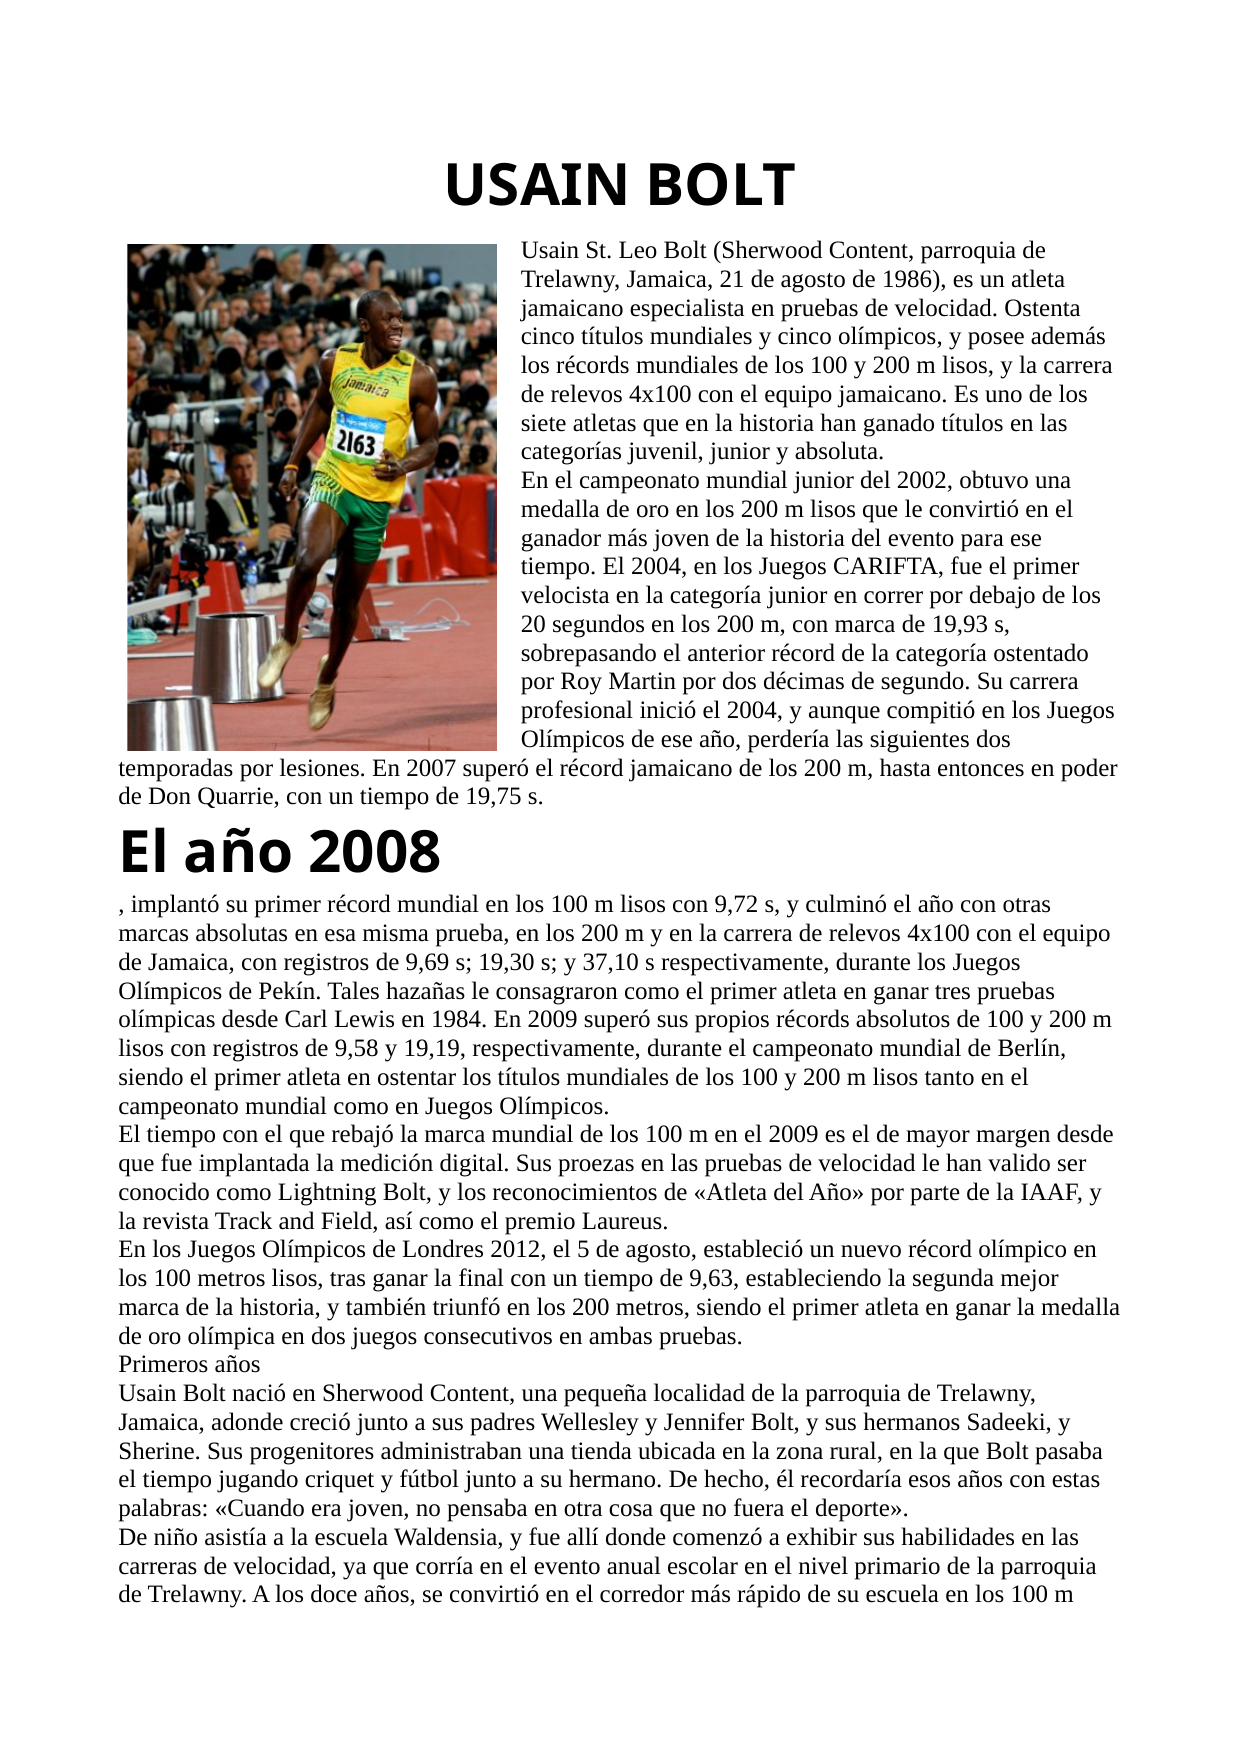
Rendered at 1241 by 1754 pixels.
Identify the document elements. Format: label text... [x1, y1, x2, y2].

text Primeros años [118, 1349, 1122, 1378]
text El año 2008 [118, 810, 1122, 889]
text En los Juegos Olímpicos de Londres 2012, el 5 de agosto, estableció un nuevo récord olímpico en los 100 metros lisos, tras ganar la final con un tiempo de 9,63, estableciendo la segunda mejor marca de la historia, y también triunfó en los 200 metros, siendo el primer atleta en ganar la medalla de oro olímpica en dos juegos consecutivos en ambas pruebas. [118, 1234, 1122, 1349]
text Usain Bolt nació en Sherwood Content, una pequeña localidad de la parroquia de Trelawny, Jamaica, adonde creció junto a sus padres Wellesley y Jennifer Bolt, y sus hermanos Sadeeki, y Sherine. Sus progenitores administraban una tienda ubicada en la zona rural, en la que Bolt pasaba el tiempo jugando criquet y fútbol junto a su hermano. De hecho, él recordaría esos años con estas palabras: «Cuando era joven, no pensaba en otra cosa que no fuera el deporte». [118, 1378, 1122, 1522]
text , implantó su primer récord mundial en los 100 m lisos con 9,72 s, y culminó el año con otras marcas absolutas en esa misma prueba, en los 200 m y en la carrera de relevos 4x100 con el equipo de Jamaica, con registros de 9,69 s; 19,30 s; y 37,10 s respectivamente, durante los Juegos Olímpicos de Pekín. Tales hazañas le consagraron como el primer atleta en ganar tres pruebas olímpicas desde Carl Lewis en 1984. En 2009 superó sus propios récords absolutos de 100 y 200 m lisos con registros de 9,58 y 19,19, respectivamente, durante el campeonato mundial de Berlín, siendo el primer atleta en ostentar los títulos mundiales de los 100 y 200 m lisos tanto en el campeonato mundial como en Juegos Olímpicos. [118, 889, 1122, 1119]
title USAIN BOLT [118, 143, 1122, 223]
text De niño asistía a la escuela Waldensia, y fue allí donde comenzó a exhibir sus habilidades en las carreras de velocidad, ya que corría en el evento anual escolar en el nivel primario de la parroquia de Trelawny. A los doce años, se convirtió en el corredor más rápido de su escuela en los 100 m [118, 1522, 1122, 1608]
picture [127, 244, 497, 751]
text El tiempo con el que rebajó la marca mundial de los 100 m en el 2009 es el de mayor margen desde que fue implantada la medición digital. Sus proezas en las pruebas de velocidad le han valido ser conocido como Lightning Bolt, y los reconocimientos de «Atleta del Año» por parte de la IAAF, y la revista Track and Field, así como el premio Laureus. [118, 1119, 1122, 1234]
text Usain St. Leo Bolt (Sherwood Content, parroquia de Trelawny, Jamaica, 21 de agosto de 1986), es un atleta jamaicano especialista en pruebas de velocidad. Ostenta cinco títulos mundiales y cinco olímpicos, y posee además los récords mundiales de los 100 y 200 m lisos, y la carrera de relevos 4x100 con el equipo jamaicano. Es uno de los siete atletas que en la historia han ganado títulos en las categorías juvenil, junior y absoluta. [118, 235, 1122, 465]
text En el campeonato mundial junior del 2002, obtuvo una medalla de oro en los 200 m lisos que le convirtió en el ganador más joven de la historia del evento para ese tiempo. El 2004, en los Juegos CARIFTA, fue el primer velocista en la categoría junior en correr por debajo de los 20 segundos en los 200 m, con marca de 19,93 s, sobrepasando el anterior récord de la categoría ostentado por Roy Martin por dos décimas de segundo. Su carrera profesional inició el 2004, y aunque compitió en los Juegos Olímpicos de ese año, perdería las siguientes dos temporadas por lesiones. En 2007 superó el récord jamaicano de los 200 m, hasta entonces en poder de Don Quarrie, con un tiempo de 19,75 s. [118, 465, 1122, 810]
